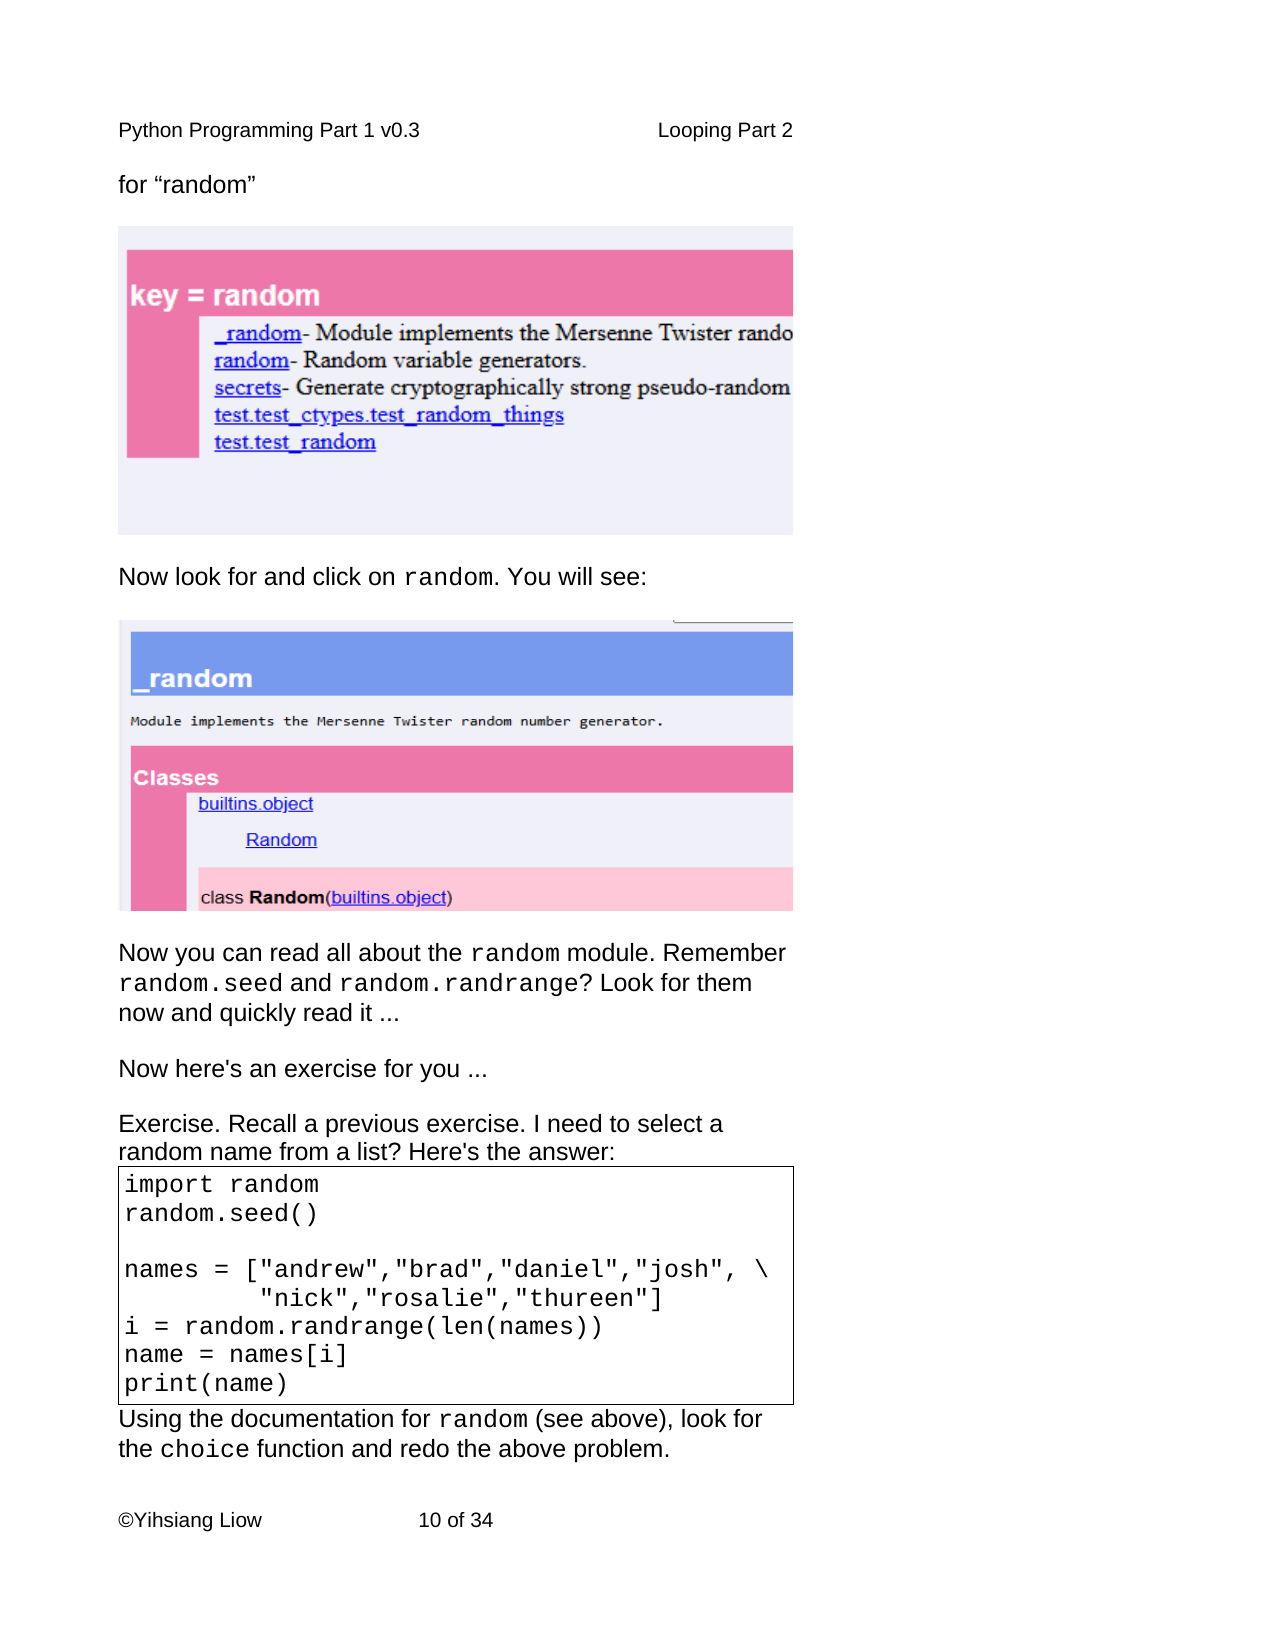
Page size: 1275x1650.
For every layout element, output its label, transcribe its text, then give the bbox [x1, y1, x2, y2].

text for “random” [118, 171, 793, 199]
picture [118, 620, 794, 911]
text Now you can read all about the random module. Remember random.seed and random.randrange? Look for them now and quickly read it ... [118, 938, 793, 1027]
text Now here's an exercise for you ... [118, 1054, 793, 1082]
text Exercise. Recall a previous exercise. I need to select a random name from a list? Here's the answer: [118, 1110, 793, 1166]
table_header import random random.seed() names = ["andrew","brad","daniel","josh", \ "nick","rosalie","thureen"] i = random.randrange(len(names)) name = names[i] print(name) [119, 1167, 793, 1404]
picture [118, 226, 794, 535]
text Using the documentation for random (see above), look for the choice function and redo the above problem. [118, 1405, 793, 1465]
text Now look for and click on random. You will see: [118, 562, 793, 592]
